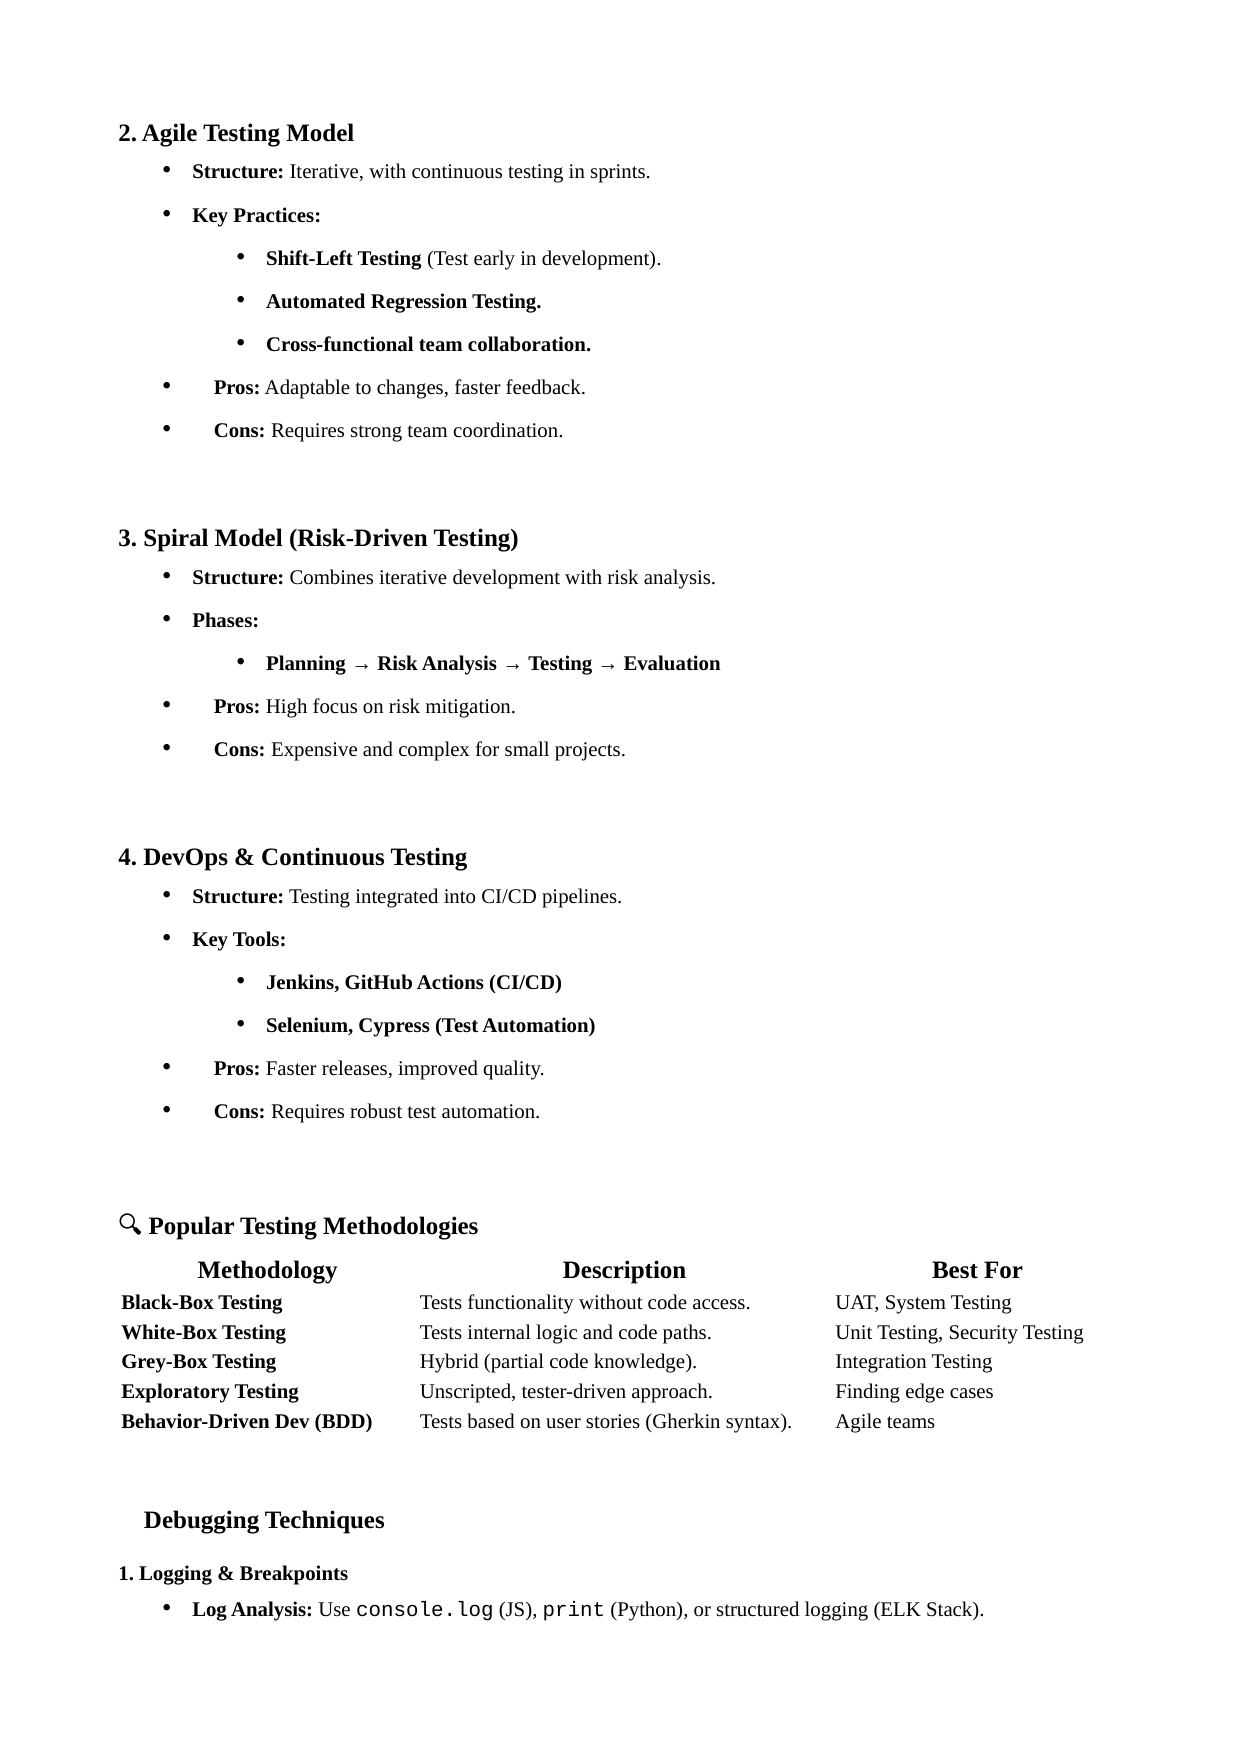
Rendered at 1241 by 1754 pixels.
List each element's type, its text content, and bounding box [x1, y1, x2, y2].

subtitle 🐞 Debugging Techniques [118, 1505, 1122, 1533]
table_cell Tests internal logic and code paths. [417, 1317, 832, 1347]
table_cell Finding edge cases [832, 1376, 1122, 1406]
table_cell Unscripted, tester-driven approach. [417, 1376, 832, 1406]
list ✅ Pros: Faster releases, improved quality. [162, 1056, 1122, 1081]
table_cell Black-Box Testing [118, 1287, 417, 1317]
subtitle 1. Logging & Breakpoints [118, 1561, 1122, 1584]
list Cross-functional team collaboration. [236, 332, 1122, 357]
table_cell UAT, System Testing [832, 1287, 1122, 1317]
list ✅ Pros: High focus on risk mitigation. [162, 694, 1122, 719]
subtitle 3. Spiral Model (Risk-Driven Testing) [118, 523, 1122, 552]
list Structure: Testing integrated into CI/CD pipelines. [162, 884, 1122, 909]
table_cell Integration Testing [832, 1347, 1122, 1376]
list Selenium, Cypress (Test Automation) [236, 1013, 1122, 1038]
list Log Analysis: Use console.log (JS), print (Python), or structured logging (ELK Stack). [162, 1597, 1122, 1623]
table_cell Hybrid (partial code knowledge). [417, 1347, 832, 1376]
list Key Tools: [162, 927, 1122, 952]
list Phases: [162, 608, 1122, 633]
subtitle 2. Agile Testing Model [118, 118, 1122, 147]
list Planning → Risk Analysis → Testing → Evaluation [236, 651, 1122, 676]
list Automated Regression Testing. [236, 289, 1122, 314]
list ❌ Cons: Requires strong team coordination. [162, 418, 1122, 443]
table_header Methodology [118, 1252, 417, 1287]
list ✅ Pros: Adaptable to changes, faster feedback. [162, 375, 1122, 400]
table_header Best For [832, 1252, 1122, 1287]
table_cell Agile teams [832, 1406, 1122, 1436]
table_header Description [417, 1252, 832, 1287]
table_cell Tests functionality without code access. [417, 1287, 832, 1317]
subtitle 🔍 Popular Testing Methodologies [118, 1211, 1122, 1240]
table_cell Exploratory Testing [118, 1376, 417, 1406]
list Structure: Iterative, with continuous testing in sprints. [162, 159, 1122, 184]
list ❌ Cons: Expensive and complex for small projects. [162, 737, 1122, 762]
subtitle 4. DevOps & Continuous Testing [118, 842, 1122, 871]
list ❌ Cons: Requires robust test automation. [162, 1099, 1122, 1124]
table_cell Unit Testing, Security Testing [832, 1317, 1122, 1347]
list Shift-Left Testing (Test early in development). [236, 246, 1122, 271]
list Jenkins, GitHub Actions (CI/CD) [236, 970, 1122, 995]
list Key Practices: [162, 202, 1122, 227]
table_cell Behavior-Driven Dev (BDD) [118, 1406, 417, 1436]
table_cell Grey-Box Testing [118, 1347, 417, 1376]
table_cell White-Box Testing [118, 1317, 417, 1347]
table_cell Tests based on user stories (Gherkin syntax). [417, 1406, 832, 1436]
list Structure: Combines iterative development with risk analysis. [162, 565, 1122, 589]
